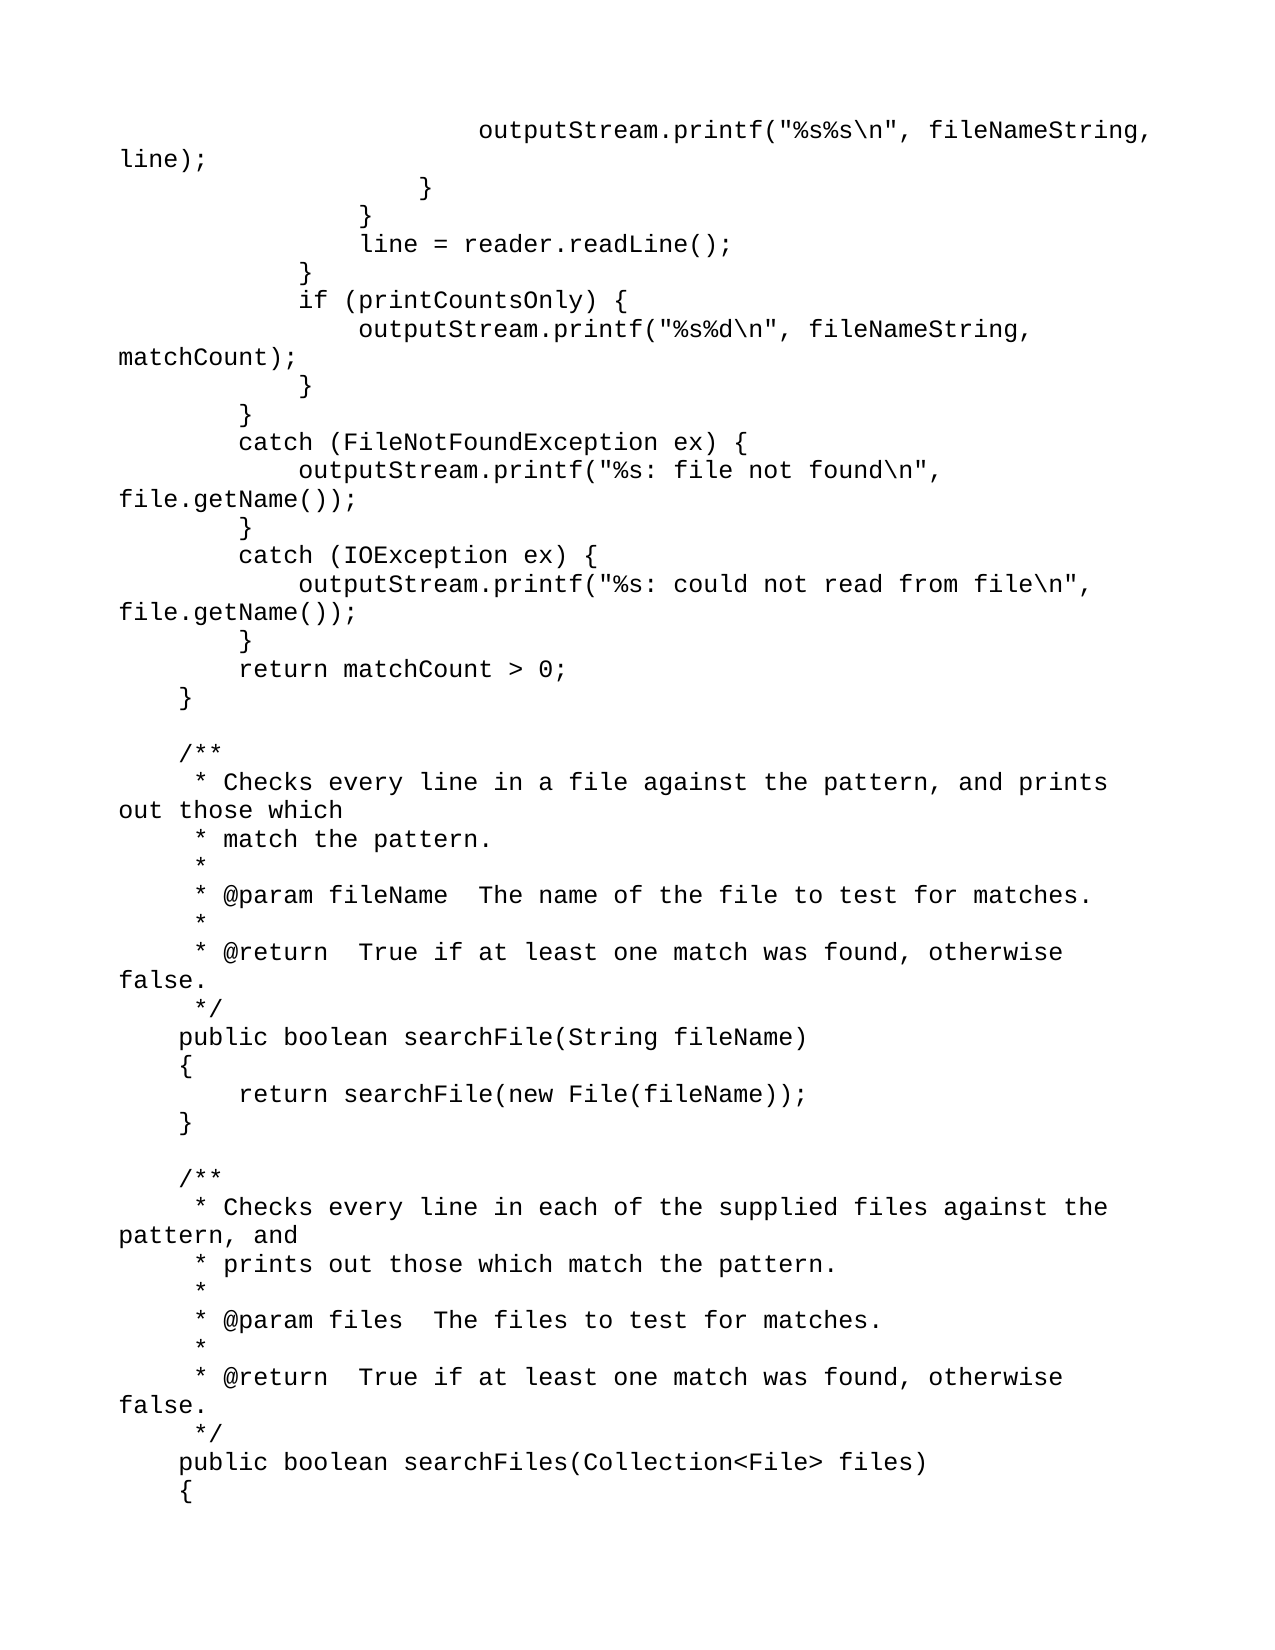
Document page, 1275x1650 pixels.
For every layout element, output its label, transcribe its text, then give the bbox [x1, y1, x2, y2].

text outputStream.printf("%s: could not read from file\n", file.getName()); [118, 571, 1157, 628]
text outputStream.printf("%s: file not found\n", file.getName()); [118, 458, 1157, 515]
text * [118, 911, 1157, 940]
text * match the pattern. [118, 826, 1157, 855]
text } [118, 203, 1157, 231]
text * [118, 855, 1157, 883]
text } [118, 373, 1157, 401]
text catch (IOException ex) { [118, 543, 1157, 571]
text * [118, 1280, 1157, 1308]
text public boolean searchFile(String fileName) [118, 1025, 1157, 1053]
text * [118, 1336, 1157, 1365]
text outputStream.printf("%s%d\n", fileNameString, matchCount); [118, 316, 1157, 373]
text } [118, 628, 1157, 656]
text */ [118, 996, 1157, 1025]
text /** [118, 741, 1157, 770]
text { [118, 1053, 1157, 1081]
text return matchCount > 0; [118, 656, 1157, 685]
text } [118, 401, 1157, 430]
text line = reader.readLine(); [118, 231, 1157, 260]
text * @return True if at least one match was found, otherwise false. [118, 1365, 1157, 1421]
text } [118, 1110, 1157, 1138]
text * @return True if at least one match was found, otherwise false. [118, 940, 1157, 996]
text outputStream.printf("%s%s\n", fileNameString, line); [118, 118, 1157, 175]
text * prints out those which match the pattern. [118, 1251, 1157, 1280]
text * Checks every line in each of the supplied files against the pattern, and [118, 1195, 1157, 1251]
text * @param files The files to test for matches. [118, 1308, 1157, 1336]
text */ [118, 1421, 1157, 1450]
text /** [118, 1166, 1157, 1195]
text } [118, 260, 1157, 288]
text * Checks every line in a file against the pattern, and prints out those which [118, 770, 1157, 826]
text catch (FileNotFoundException ex) { [118, 430, 1157, 458]
text } [118, 175, 1157, 203]
text if (printCountsOnly) { [118, 288, 1157, 316]
text * @param fileName The name of the file to test for matches. [118, 883, 1157, 911]
text } [118, 515, 1157, 543]
text return searchFile(new File(fileName)); [118, 1081, 1157, 1110]
text } [118, 685, 1157, 713]
text public boolean searchFiles(Collection<File> files) [118, 1450, 1157, 1478]
text { [118, 1478, 1157, 1506]
